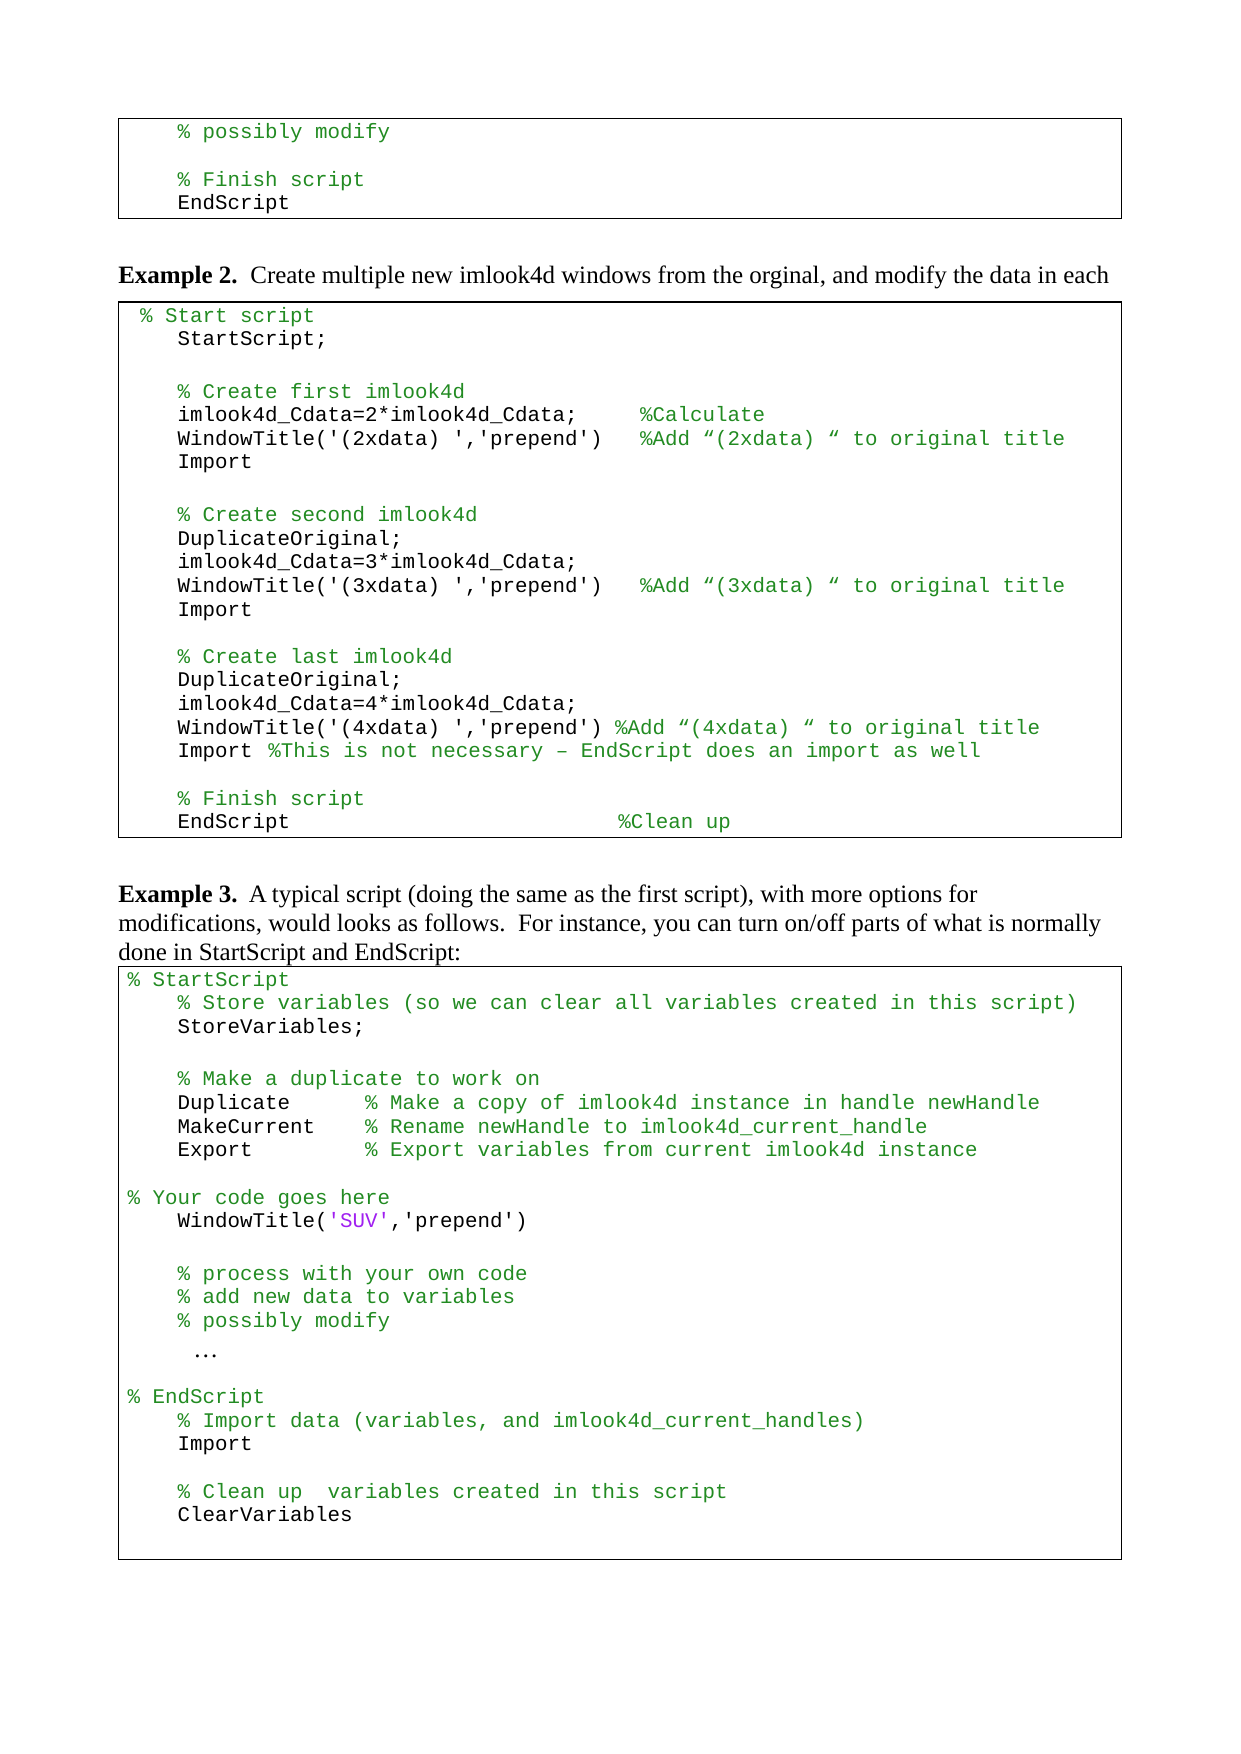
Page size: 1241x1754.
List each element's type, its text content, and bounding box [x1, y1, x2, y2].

text Import [119, 1430, 1121, 1457]
text % Start script [119, 303, 1121, 325]
text StartScript; [119, 325, 1121, 352]
text % add new data to variables [119, 1283, 1121, 1307]
text % process with your own code [119, 1259, 1121, 1283]
text Import [119, 595, 1121, 622]
text DuplicateOriginal; [119, 524, 1121, 548]
text Import [119, 448, 1121, 475]
text % Import data (variables, and imlook4d_current_handles) [119, 1407, 1121, 1430]
text Export % Export variables from current imlook4d instance [119, 1136, 1121, 1163]
text Import %This is not necessary – EndScript does an import as well [119, 737, 1121, 764]
text % Create first imlook4d [119, 377, 1121, 401]
text % Create last imlook4d [119, 643, 1121, 666]
text WindowTitle('(2xdata) ','prepend') %Add “(2xdata) “ to original title [119, 425, 1121, 448]
text Example 3. A typical script (doing the same as the first script), with more options for modifications, would looks as follows. For instance, you can turn on/off parts of what is normally done in StartScript and EndScript: [118, 879, 1122, 966]
text % Store variables (so we can clear all variables created in this script) [119, 989, 1121, 1013]
text imlook4d_Cdata=2*imlook4d_Cdata; %Calculate [119, 401, 1121, 425]
text % possibly modify [119, 1307, 1121, 1331]
text Example 2. Create multiple new imlook4d windows from the orginal, and modify the data in each [118, 260, 1122, 289]
text WindowTitle('SUV','prepend') [119, 1207, 1121, 1234]
text WindowTitle('(4xdata) ','prepend') %Add “(4xdata) “ to original title [119, 714, 1121, 737]
text Duplicate % Make a copy of imlook4d instance in handle newHandle [119, 1089, 1121, 1113]
text % EndScript [119, 1383, 1121, 1407]
text % possibly modify [119, 119, 1121, 145]
text EndScript %Clean up [119, 808, 1121, 837]
text % Make a duplicate to work on [119, 1065, 1121, 1089]
text imlook4d_Cdata=3*imlook4d_Cdata; [119, 548, 1121, 572]
text % Your code goes here [119, 1183, 1121, 1207]
text % StartScript [119, 967, 1121, 989]
text EndScript [119, 189, 1121, 218]
text … [119, 1331, 1121, 1362]
text StoreVariables; [119, 1013, 1121, 1040]
text MakeCurrent % Rename newHandle to imlook4d_current_handle [119, 1113, 1121, 1136]
text imlook4d_Cdata=4*imlook4d_Cdata; [119, 690, 1121, 714]
text % Finish script [119, 165, 1121, 189]
text % Create second imlook4d [119, 501, 1121, 524]
text DuplicateOriginal; [119, 666, 1121, 690]
text ClearVariables [119, 1501, 1121, 1528]
text WindowTitle('(3xdata) ','prepend') %Add “(3xdata) “ to original title [119, 572, 1121, 595]
text % Finish script [119, 784, 1121, 808]
text % Clean up variables created in this script [119, 1477, 1121, 1501]
